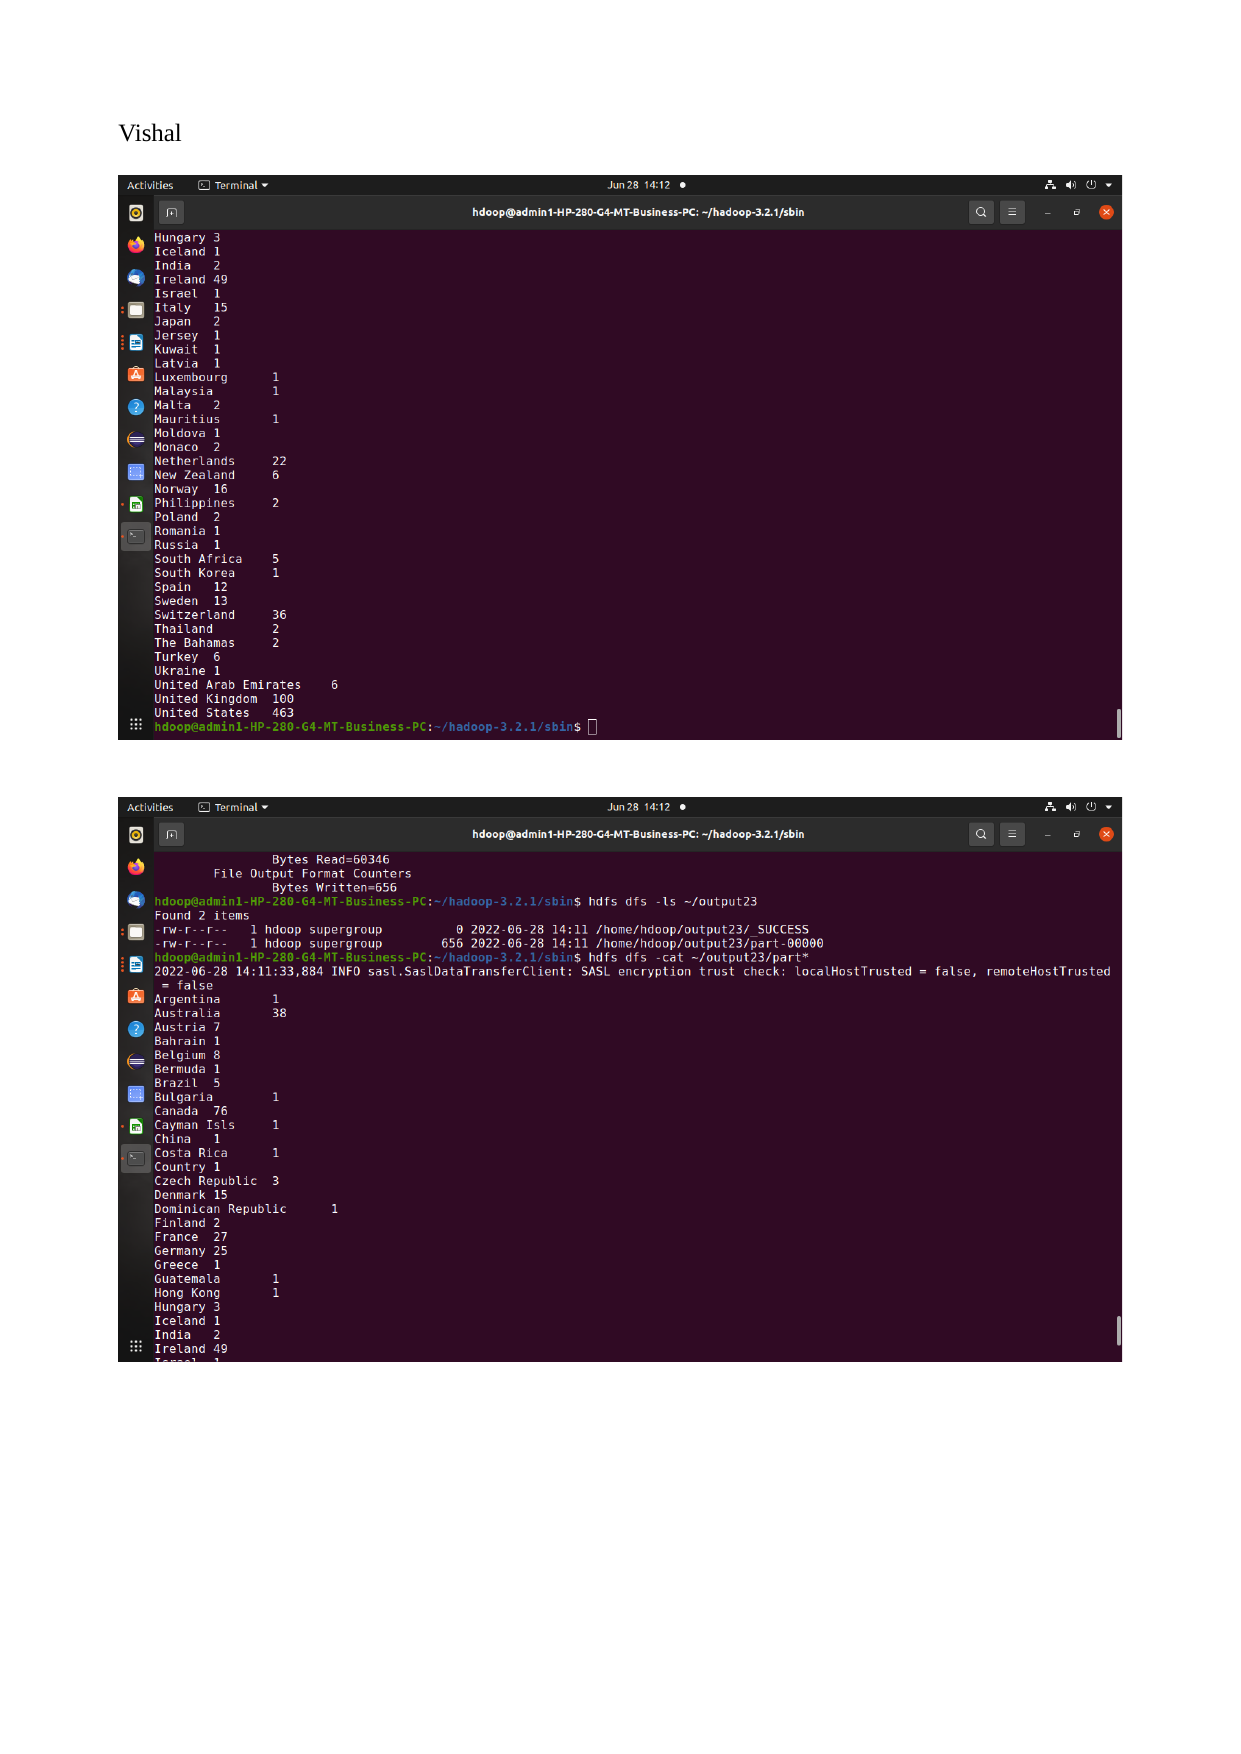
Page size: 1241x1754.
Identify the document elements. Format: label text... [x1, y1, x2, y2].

picture [118, 175, 1123, 740]
picture [118, 797, 1123, 1362]
text Vishal [118, 118, 1122, 147]
